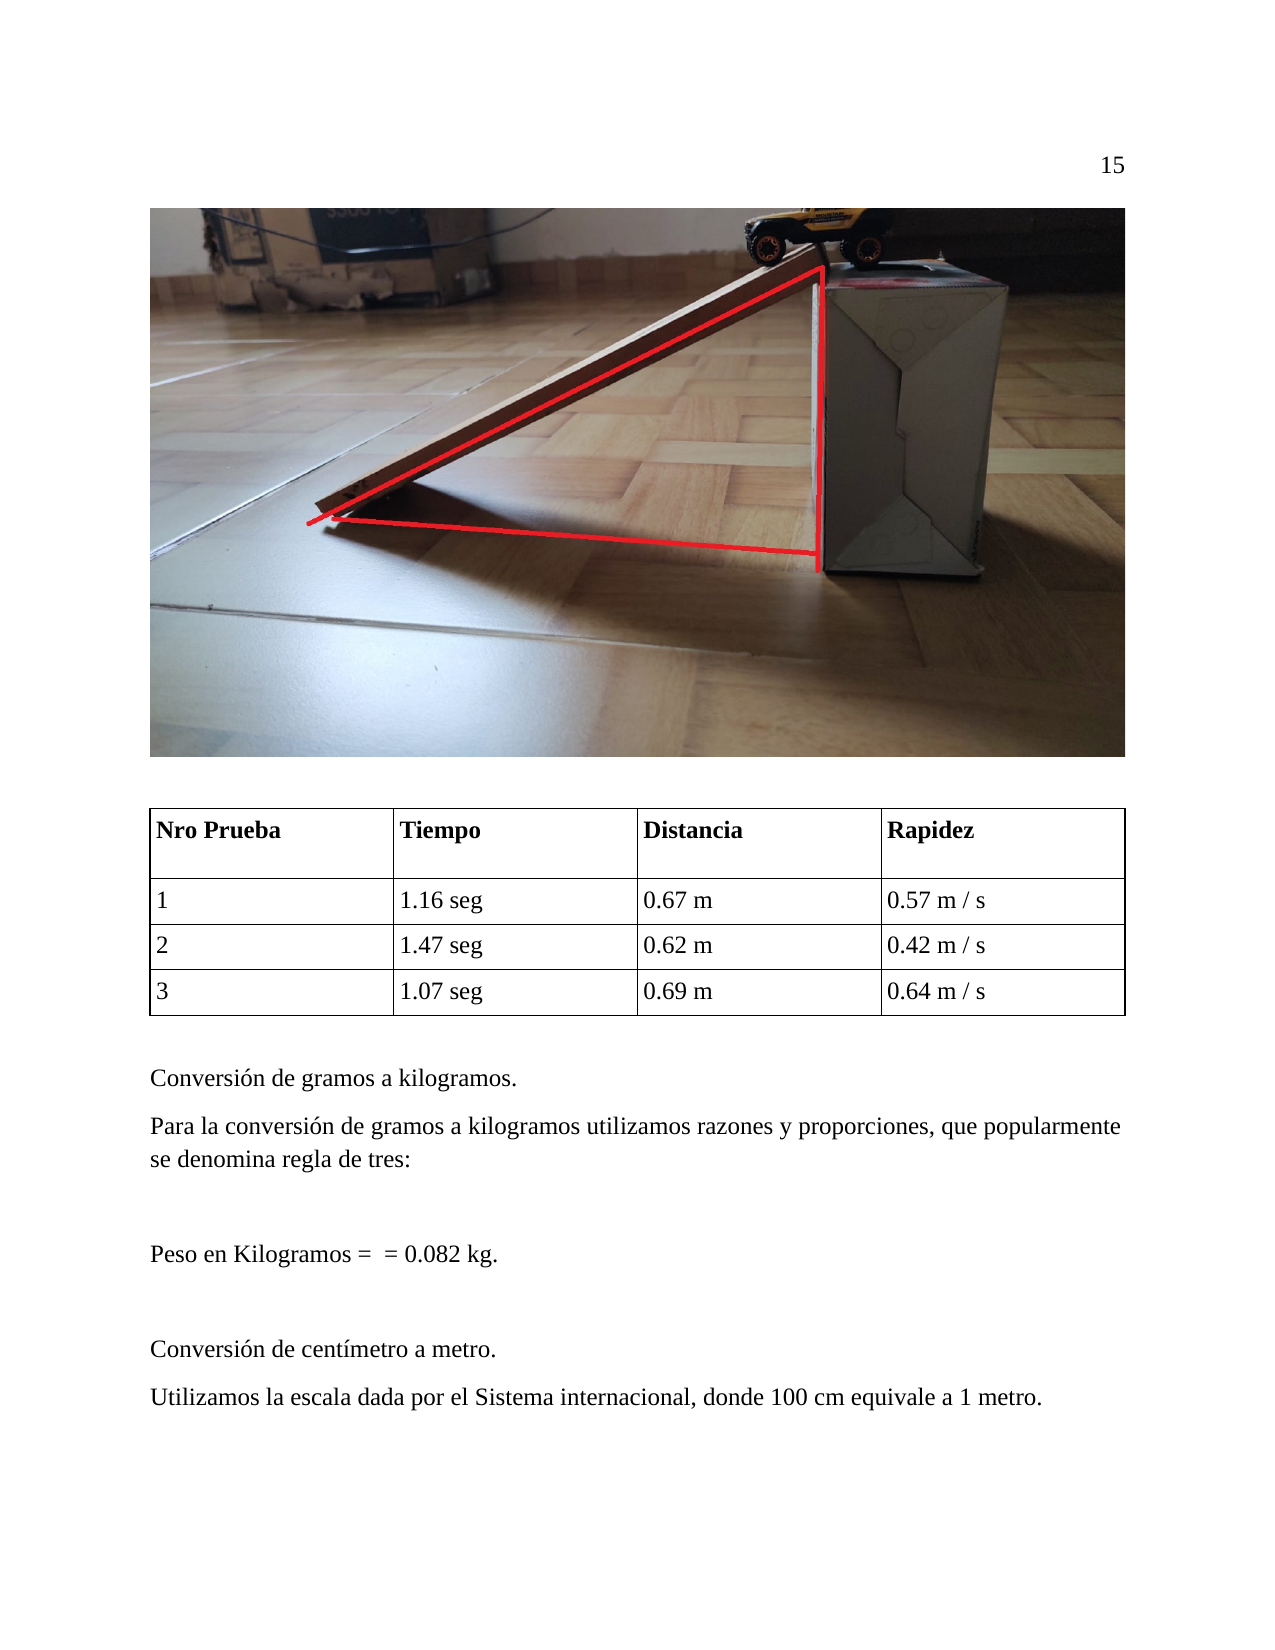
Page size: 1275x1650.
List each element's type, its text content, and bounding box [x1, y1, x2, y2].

text Para la conversión de gramos a kilogramos utilizamos razones y proporciones, que popularmente se denomina regla de tres: [150, 1111, 1125, 1173]
table_cell 1.47 seg [394, 925, 637, 969]
table_cell 2 [151, 925, 393, 969]
table_cell 0.69 m [638, 970, 881, 1015]
table_cell 0.62 m [638, 925, 881, 969]
text Conversión de centímetro a metro. [150, 1334, 1125, 1363]
table_cell 3 [151, 970, 393, 1015]
table_header Nro Prueba [151, 809, 393, 878]
table_cell 1 [151, 879, 393, 924]
table_header Tiempo [394, 809, 637, 878]
table_cell 0.64 m / s [882, 970, 1124, 1015]
text Conversión de gramos a kilogramos. [150, 1063, 1125, 1092]
table_cell 0.42 m / s [882, 925, 1124, 969]
text Utilizamos la escala dada por el Sistema internacional, donde 100 cm equivale a 1 metro. [150, 1382, 1125, 1411]
table_header Distancia [638, 809, 881, 878]
table_cell 0.67 m [638, 879, 881, 924]
picture [150, 208, 1125, 757]
table_header Rapidez [882, 809, 1124, 878]
table_cell 0.57 m / s [882, 879, 1124, 924]
table_cell 1.07 seg [394, 970, 637, 1015]
text Peso en Kilogramos = = 0.082 kg. [150, 1239, 1125, 1268]
table_cell 1.16 seg [394, 879, 637, 924]
